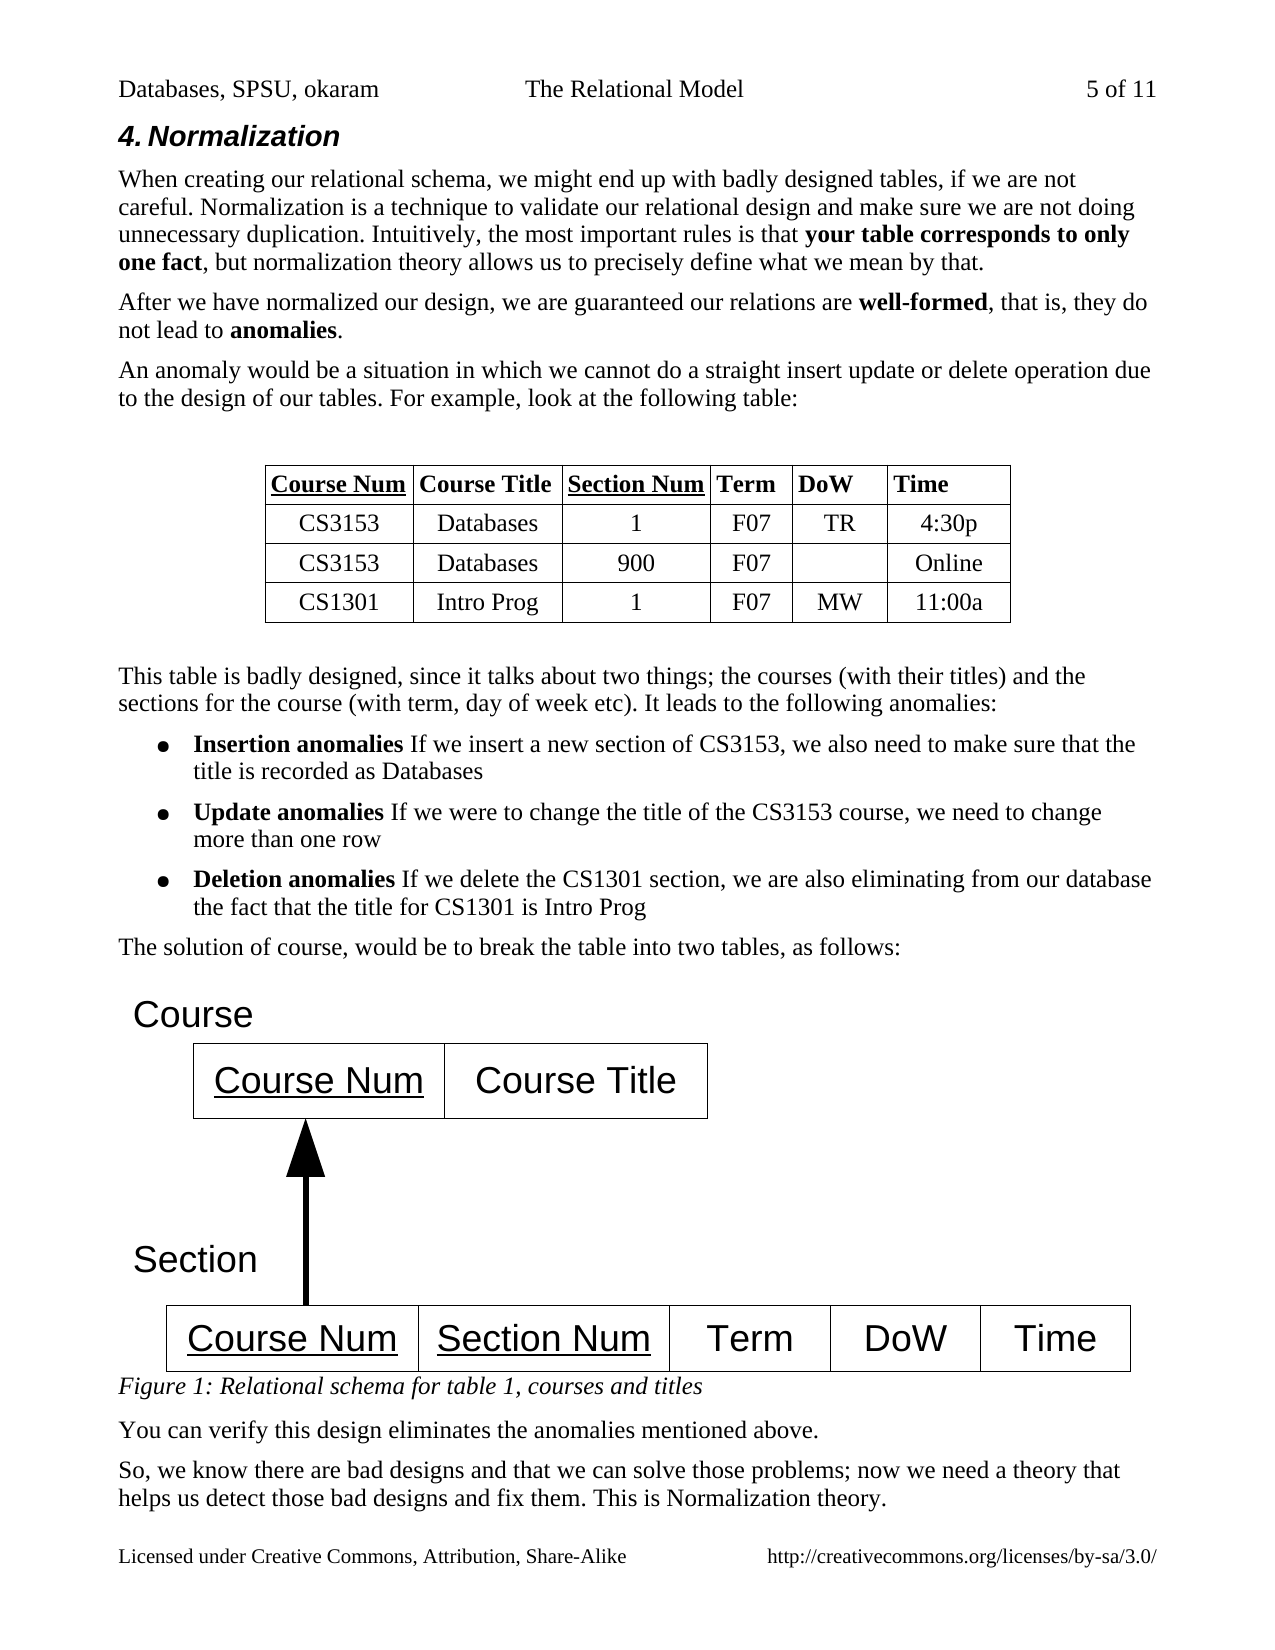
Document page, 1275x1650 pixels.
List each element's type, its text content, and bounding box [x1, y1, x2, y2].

table_cell F07 [711, 583, 792, 622]
text So, we know there are bad designs and that we can solve those problems; now we need a theory that helps us detect those bad designs and fix them. This is Normalization theory. [118, 1456, 1157, 1512]
list Update anomalies If we were to change the title of the CS3153 course, we need to change more than one row [156, 798, 1157, 853]
table_cell Online [888, 544, 1010, 582]
table_cell 1 [563, 583, 710, 622]
table_cell CS1301 [266, 583, 413, 622]
text When creating our relational schema, we might end up with badly designed tables, if we are not careful. Normalization is a technique to validate our relational design and make sure we are not doing unnecessary duplication. Intuitively, the most important rules is that your table corresponds to only one fact, but normalization theory allows us to precisely define what we mean by that. [118, 165, 1157, 276]
list Deletion anomalies If we delete the CS1301 section, we are also eliminating from our database the fact that the title for CS1301 is Intro Prog [156, 866, 1157, 921]
table_cell 4:30p [888, 505, 1010, 543]
text An anomaly would be a situation in which we cannot do a straight insert update or delete operation due to the design of our tables. For example, look at the following table: [118, 356, 1157, 412]
table_header Time [888, 466, 1010, 504]
list Insertion anomalies If we insert a new section of CS3153, we also need to make sure that the title is recorded as Databases [156, 730, 1157, 785]
text Figure 1: Relational schema for table 1, courses and titles [118, 999, 1131, 1399]
table_cell F07 [711, 505, 792, 543]
table_cell CS3153 [266, 505, 413, 543]
table_header Section Num [563, 466, 710, 504]
table_cell Databases [414, 544, 562, 582]
table_header Course Title [414, 466, 562, 504]
table_cell 900 [563, 544, 710, 582]
table_cell 1 [563, 505, 710, 543]
text This table is badly designed, since it talks about two things; the courses (with their titles) and the sections for the course (with term, day of week etc). It leads to the following anomalies: [118, 662, 1157, 717]
table_header DoW [793, 466, 887, 504]
table_cell Databases [414, 505, 562, 543]
table_header Course Num [266, 466, 413, 504]
text The solution of course, would be to break the table into two tables, as follows: [118, 933, 1157, 961]
table_cell Intro Prog [414, 583, 562, 622]
table_cell TR [793, 505, 887, 543]
text After we have normalized our design, we are guaranteed our relations are well-formed, that is, they do not lead to anomalies. [118, 288, 1157, 344]
text You can verify this design eliminates the anomalies mentioned above. [118, 1416, 1157, 1444]
table_cell MW [793, 583, 887, 622]
subtitle Normalization [118, 120, 1157, 153]
table_cell CS3153 [266, 544, 413, 582]
table_cell 11:00a [888, 583, 1010, 622]
table_header Term [711, 466, 792, 504]
table_cell F07 [711, 544, 792, 582]
table_cell [793, 544, 887, 582]
